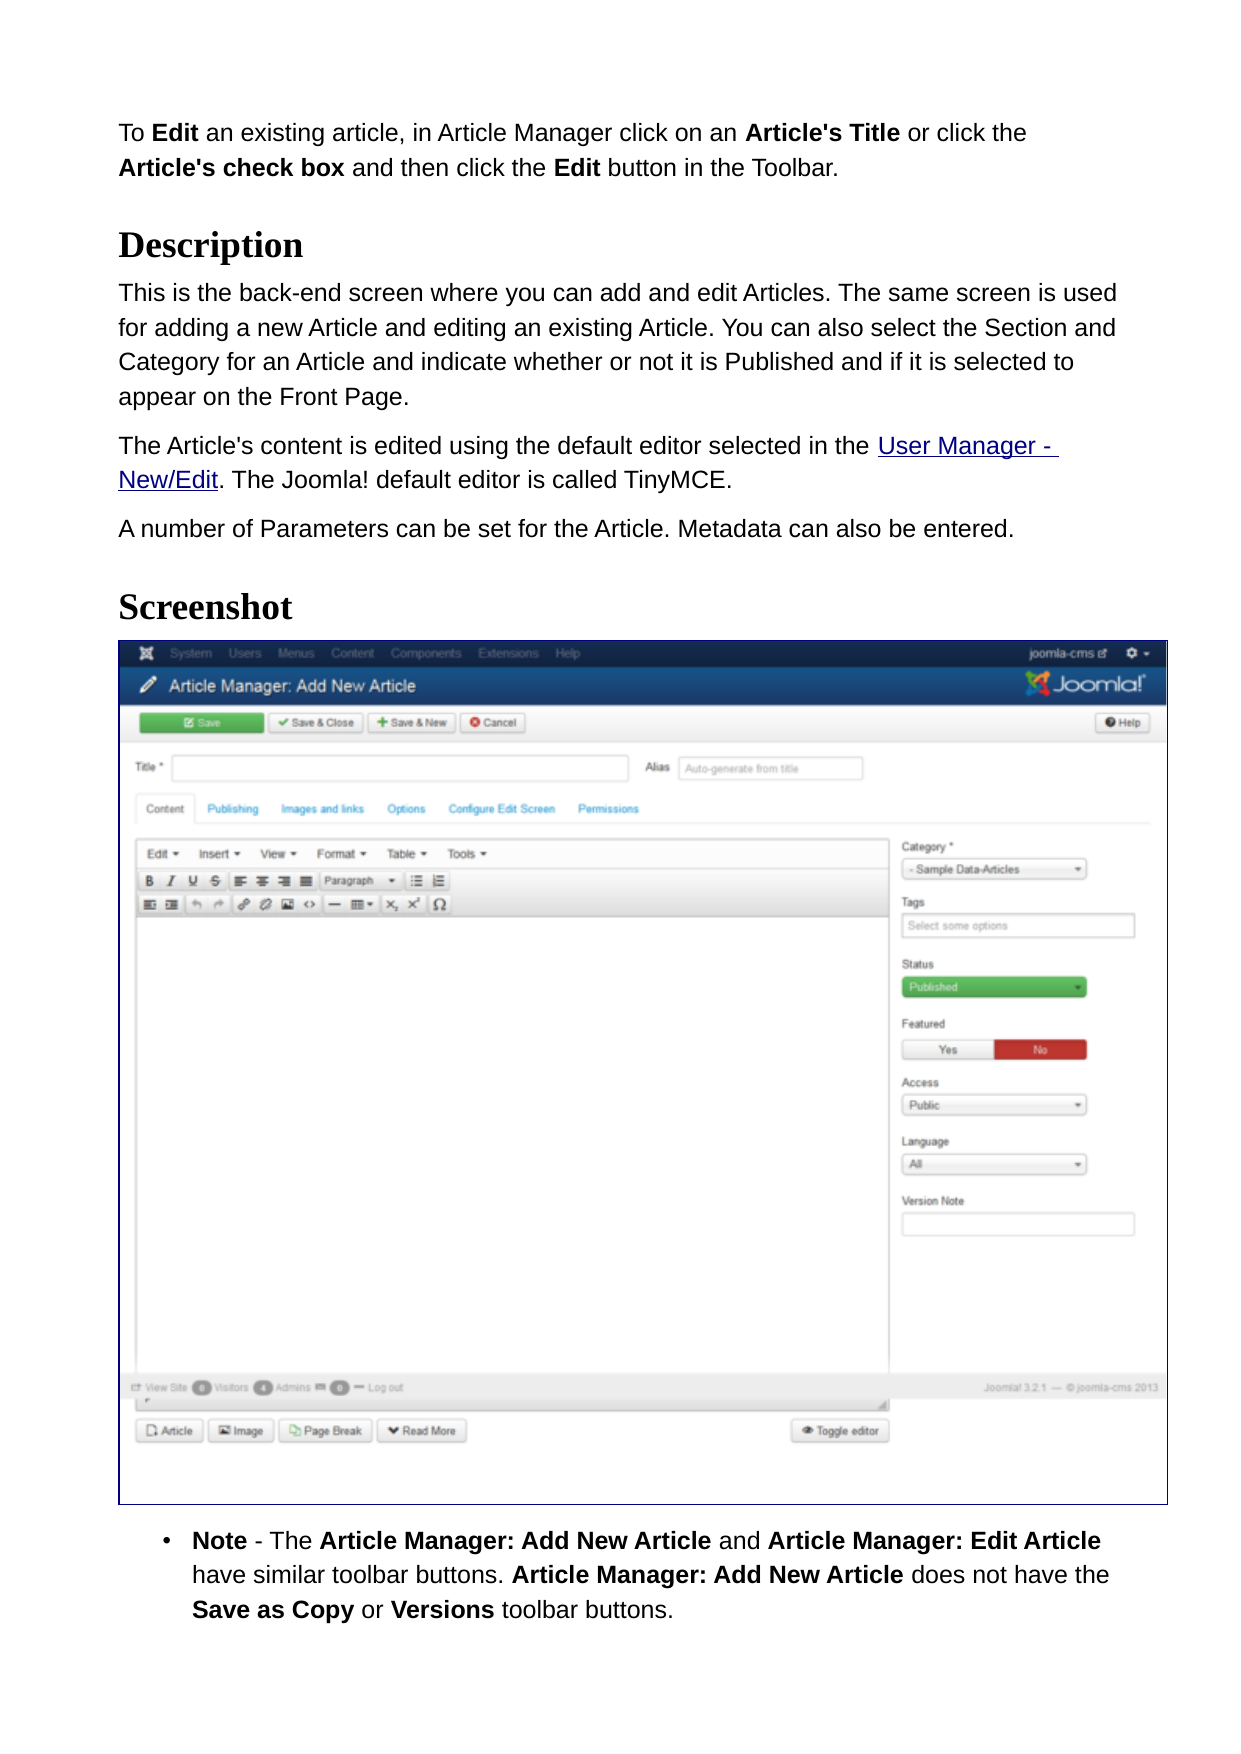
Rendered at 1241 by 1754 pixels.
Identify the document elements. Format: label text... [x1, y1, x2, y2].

text This is the back-end screen where you can add and edit Articles. The same screen is used for adding a new Article and editing an existing Article. You can also select the Section and Category for an Article and indicate whether or not it is Published and if it is selected to appear on the Front Page. [118, 278, 1122, 410]
subtitle Screenshot [118, 584, 1122, 627]
text A number of Parameters can be set for the Article. Metadata can also be entered. [118, 514, 1122, 543]
picture [120, 641, 1167, 1504]
list Note - The Article Manager: Add New Article and Article Manager: Edit Article have similar toolbar buttons. Article Manager: Add New Article does not have the Save as Copy or Versions toolbar buttons. [162, 1526, 1122, 1623]
text The Article's content is edited using the default editor selected in the User Manager - New/Edit. The Joomla! default editor is called TinyMCE. [118, 431, 1122, 494]
text To Edit an existing article, in Article Manager click on an Article's Title or click the Article's check box and then click the Edit button in the Toolbar. [118, 118, 1122, 181]
subtitle Description [118, 222, 1122, 266]
